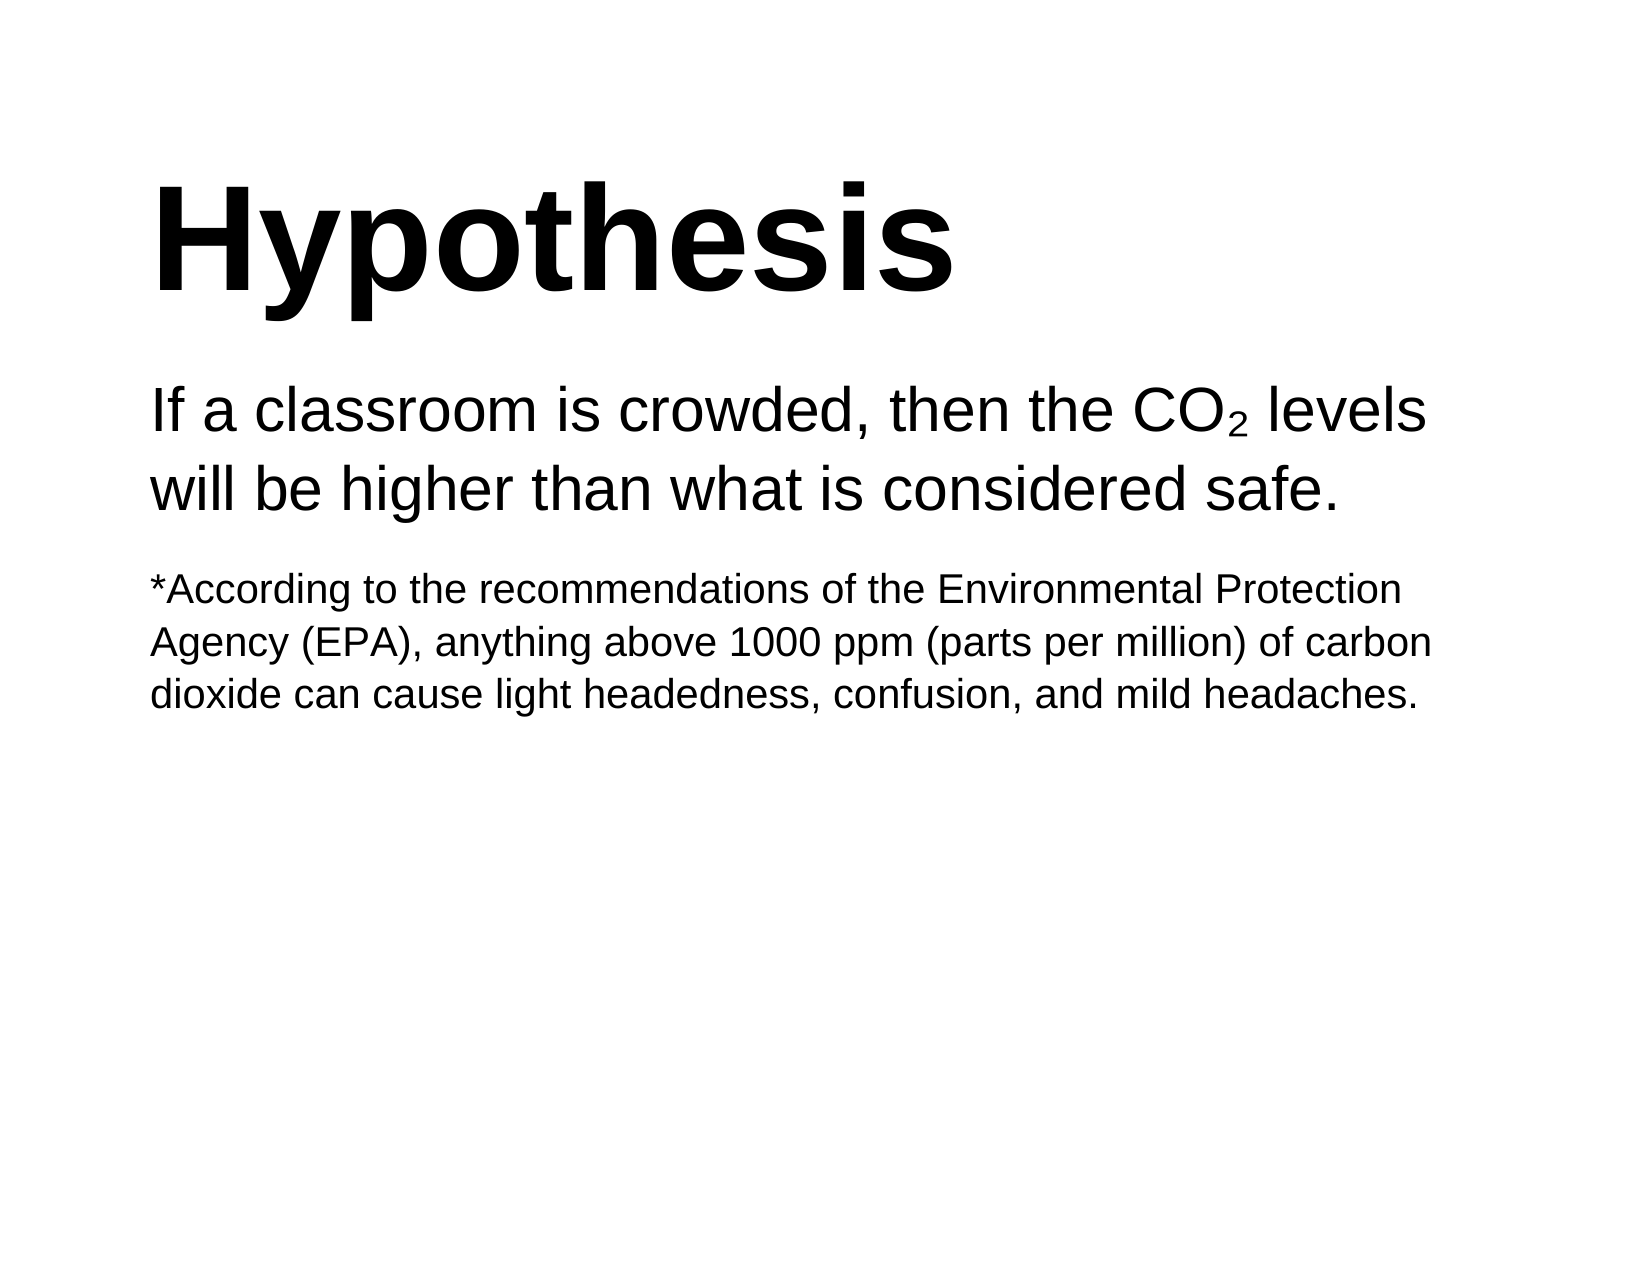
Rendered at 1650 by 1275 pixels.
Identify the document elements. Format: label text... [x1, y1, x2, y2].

text *According to the recommendations of the Environmental Protection Agency (EPA), anything above 1000 ppm (parts per million) of carbon dioxide can cause light headedness, confusion, and mild headaches. [150, 564, 1500, 718]
text If a classroom is crowded, then the CO₂ levels will be higher than what is considered safe. [150, 373, 1500, 524]
text Hypothesis [150, 150, 1500, 322]
